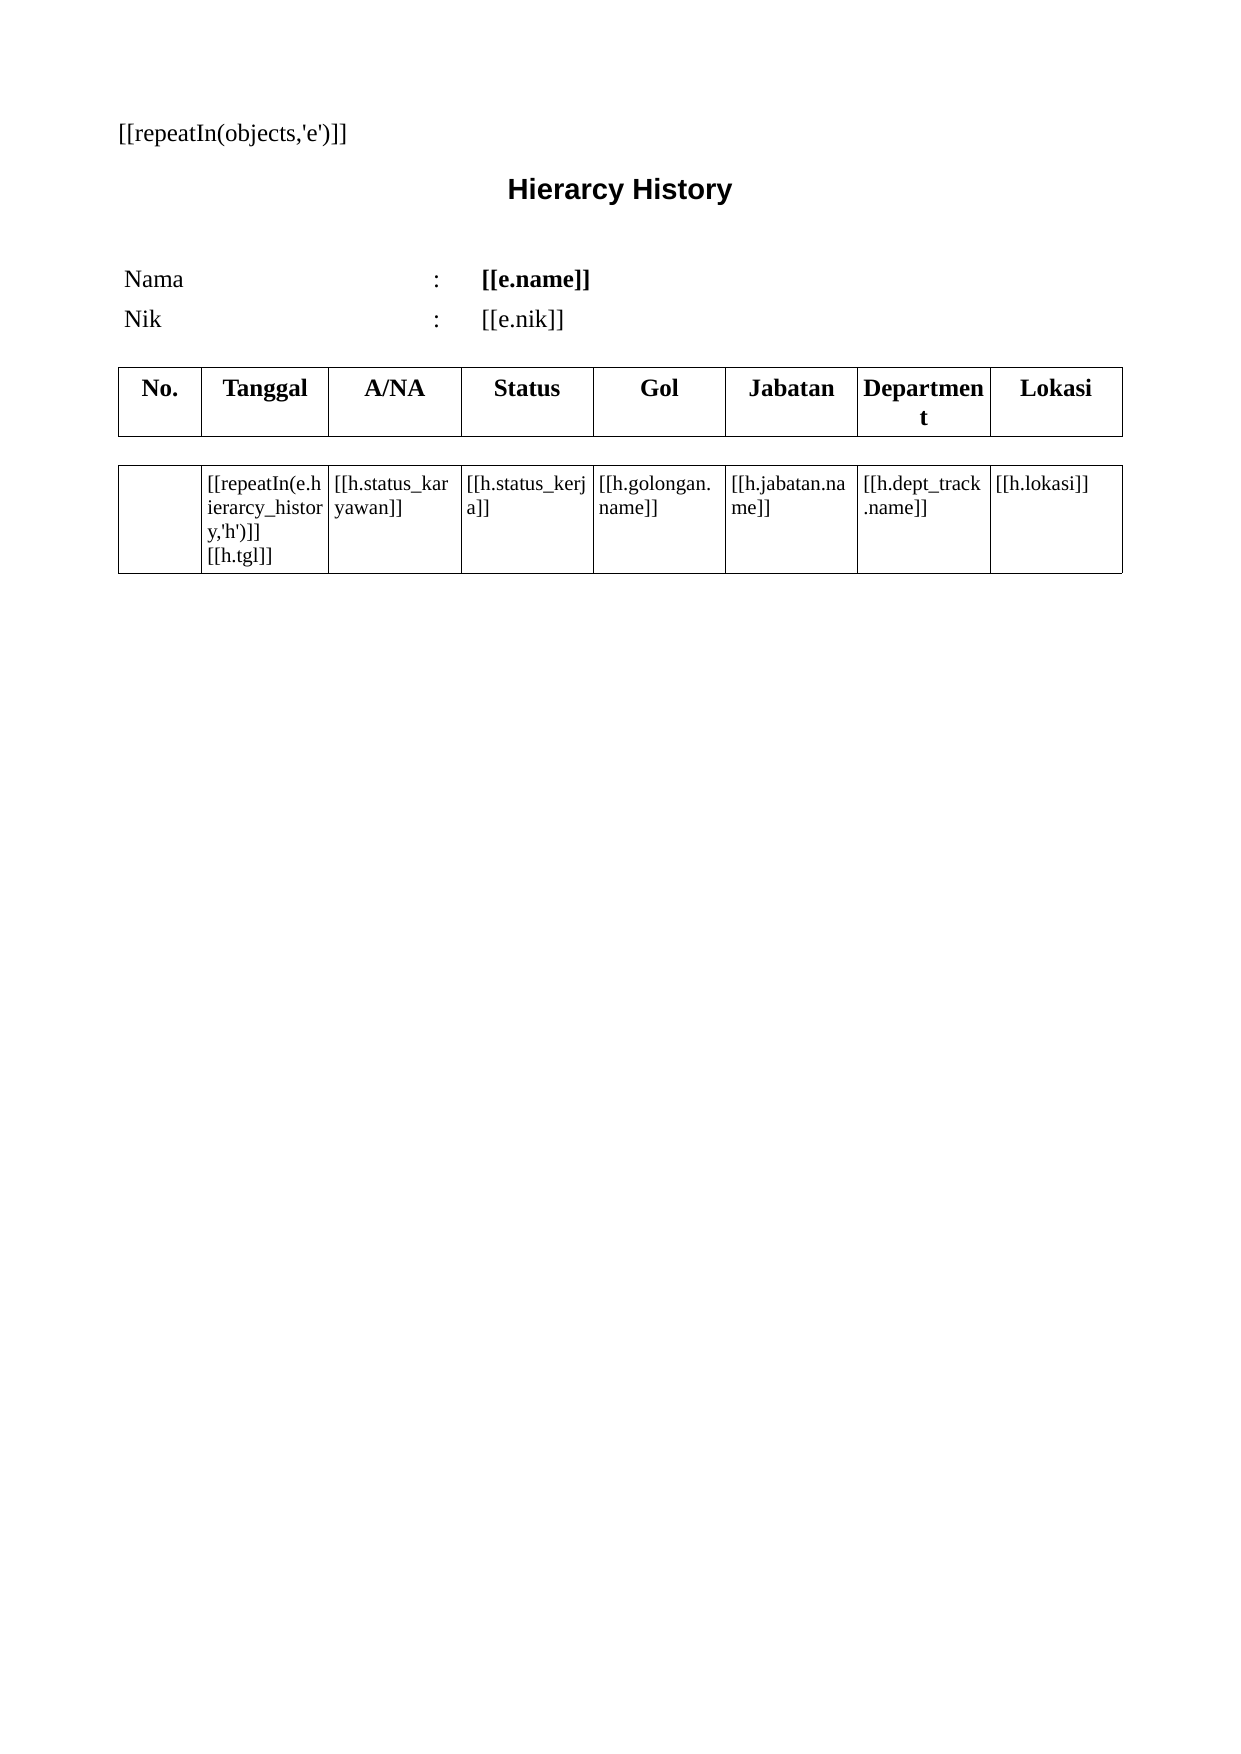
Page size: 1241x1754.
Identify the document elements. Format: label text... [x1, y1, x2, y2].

table_header Jabatan [726, 368, 857, 436]
subtitle Hierarcy History [118, 172, 1122, 205]
table_header Gol [594, 368, 725, 436]
text [[repeatIn(objects,'e')]] [118, 118, 1122, 147]
table_header [119, 466, 201, 573]
table_header No. [119, 368, 201, 436]
table_cell [[e.nik]] [476, 298, 1122, 338]
table_cell Nik [118, 298, 427, 338]
table_header [[h.status_kerja]] [462, 466, 593, 573]
table_cell [[e.name]] [476, 258, 1122, 298]
table_header [[h.lokasi]] [991, 466, 1122, 573]
table_header [[h.dept_track.name]] [858, 466, 990, 573]
table_header Status [462, 368, 593, 436]
table_header [118, 218, 427, 258]
table_cell : [427, 258, 476, 298]
table_header [476, 218, 1122, 258]
table_header Tanggal [202, 368, 328, 436]
table_header [427, 218, 476, 258]
table_header Lokasi [991, 368, 1122, 436]
table_header A/NA [329, 368, 461, 436]
table_header [[h.jabatan.name]] [726, 466, 857, 573]
table_cell Nama [118, 258, 427, 298]
table_header [[h.golongan.name]] [594, 466, 725, 573]
table_cell : [427, 298, 476, 338]
table_header [[repeatIn(e.hierarcy_history,'h')]][[h.tgl]] [202, 466, 328, 573]
table_header [[h.status_karyawan]] [329, 466, 461, 573]
table_header Department [858, 368, 990, 436]
